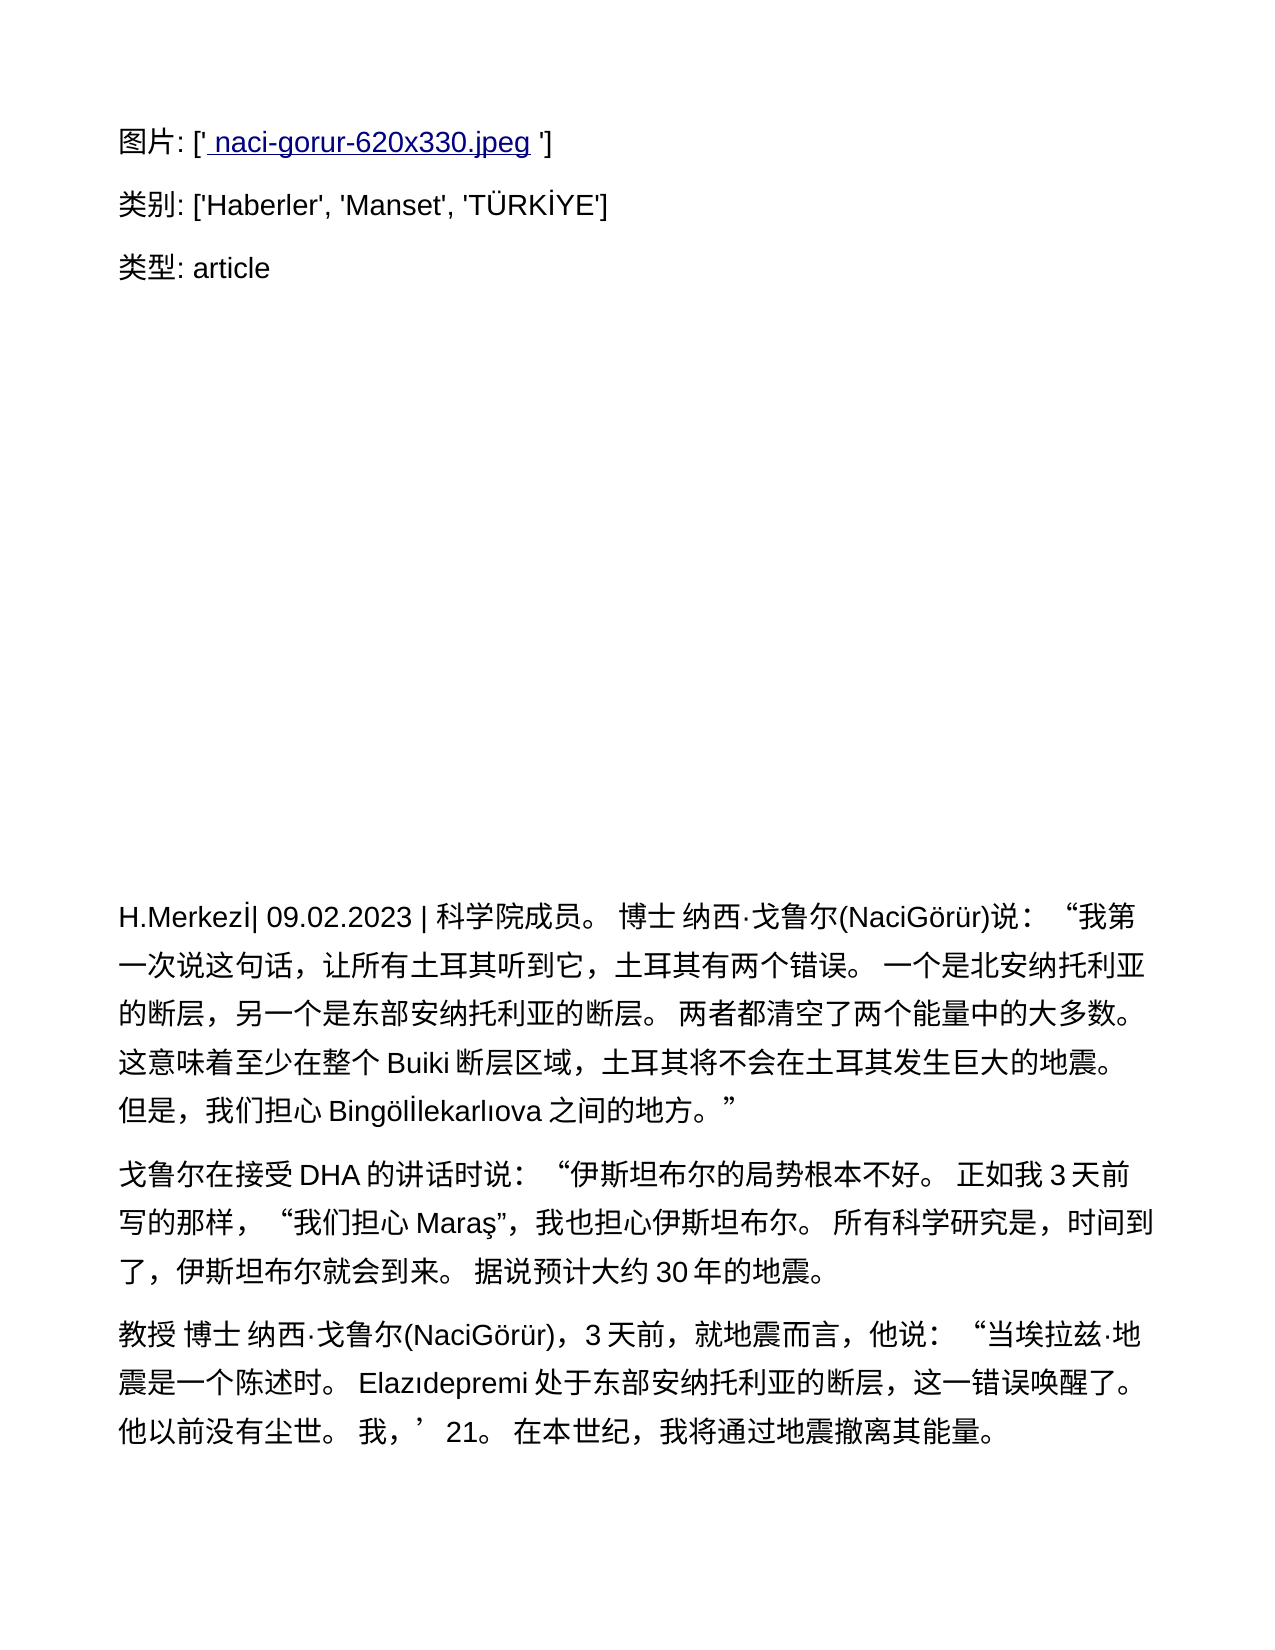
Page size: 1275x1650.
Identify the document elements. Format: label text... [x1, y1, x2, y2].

text 教授 博士 纳西·戈鲁尔(NaciGörür)，3天前，就地震而言，他说：“当埃拉兹·地震是一个陈述时。 Elazıdepremi处于东部安纳托利亚的断层，这一错误唤醒了。 他以前没有尘世。 我，’21。 在本世纪，我将通过地震撤离其能量。 [118, 1311, 1157, 1451]
text 类别: ['Haberler', 'Manset', 'TÜRKİYE'] [118, 181, 1157, 223]
text H.Merkezİ| 09.02.2023 | 科学院成员。 博士 纳西·戈鲁尔(NaciGörür)说：“我第一次说这句话，让所有土耳其听到它，土耳其有两个错误。 一个是北安纳托利亚的断层，另一个是东部安纳托利亚的断层。 两者都清空了两个能量中的大多数。 这意味着至少在整个Buiki断层区域，土耳其将不会在土耳其发生巨大的地震。 但是，我们担心Bingölİlekarlıova之间的地方。” [118, 307, 1157, 1130]
text 戈鲁尔在接受DHA的讲话时说：“伊斯坦布尔的局势根本不好。 正如我3天前写的那样，“我们担心Maraş”，我也担心伊斯坦布尔。 所有科学研究是，时间到了，伊斯坦布尔就会到来。 据说预计大约30年的地震。 [118, 1151, 1157, 1291]
text 类型: article [118, 244, 1157, 287]
text 图片: [' naci-gorur-620x330.jpeg '] [118, 118, 1157, 160]
